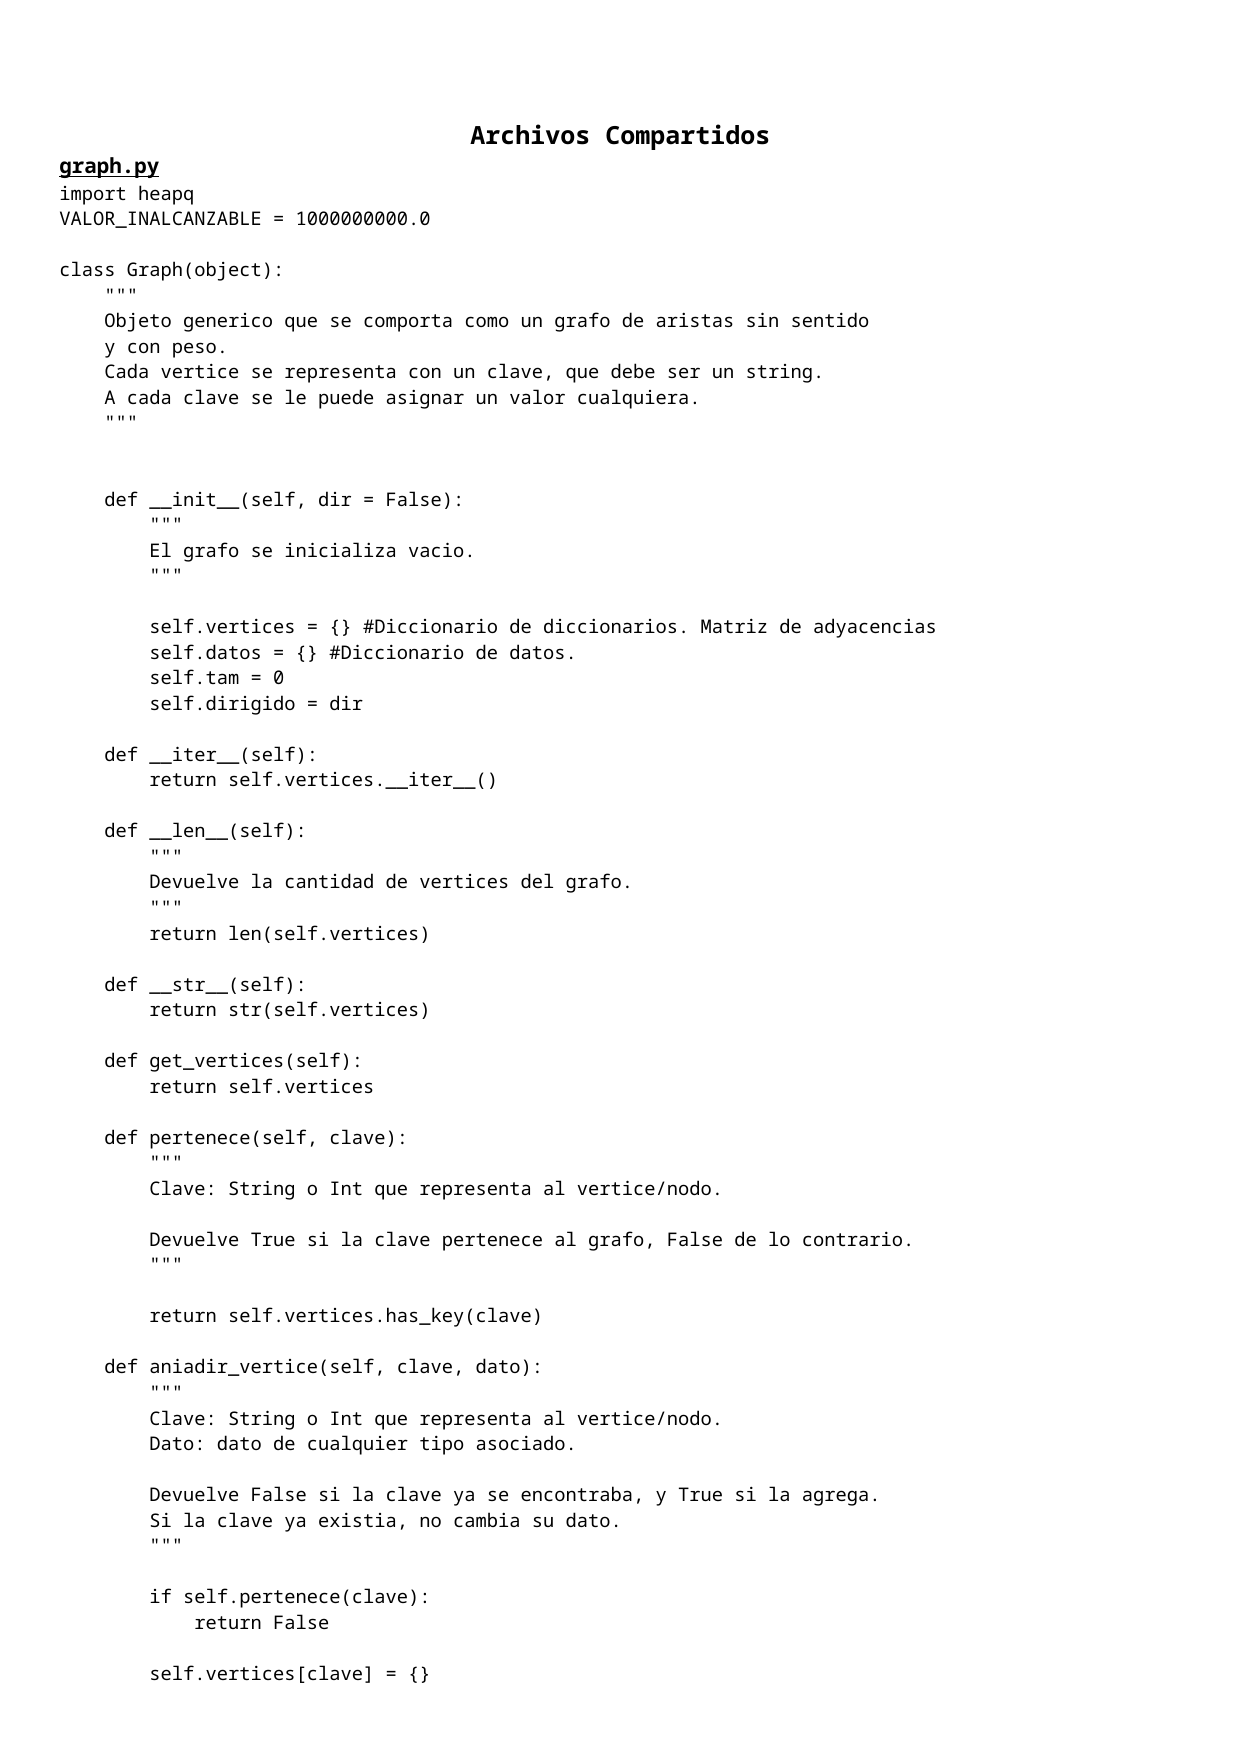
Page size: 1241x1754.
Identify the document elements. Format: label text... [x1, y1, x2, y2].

text if self.pertenece(clave): [59, 1583, 1181, 1609]
text def __iter__(self): [59, 741, 1181, 767]
text Cada vertice se representa con un clave, que debe ser un string. [59, 358, 1181, 384]
text def aniadir_vertice(self, clave, dato): [59, 1354, 1181, 1379]
text Si la clave ya existia, no cambia su dato. [59, 1507, 1181, 1532]
text class Graph(object): [59, 256, 1181, 282]
text return False [59, 1609, 1181, 1634]
text """ [59, 1252, 1181, 1277]
text Clave: String o Int que representa al vertice/nodo. [59, 1405, 1181, 1430]
text El grafo se inicializa vacio. [59, 537, 1181, 563]
text def get_vertices(self): [59, 1047, 1181, 1073]
text def __init__(self, dir = False): [59, 486, 1181, 512]
text """ [59, 1532, 1181, 1558]
text self.vertices = {} #Diccionario de diccionarios. Matriz de adyacencias [59, 614, 1181, 639]
text Clave: String o Int que representa al vertice/nodo. [59, 1175, 1181, 1201]
text """ [59, 563, 1181, 588]
text Devuelve True si la clave pertenece al grafo, False de lo contrario. [59, 1226, 1181, 1252]
text return len(self.vertices) [59, 920, 1181, 945]
text return self.vertices.__iter__() [59, 767, 1181, 792]
text """ [59, 512, 1181, 537]
text self.datos = {} #Diccionario de datos. [59, 639, 1181, 665]
text return str(self.vertices) [59, 996, 1181, 1022]
text """ [59, 282, 1181, 307]
text """ [59, 1379, 1181, 1405]
text """ [59, 843, 1181, 869]
text def pertenece(self, clave): [59, 1124, 1181, 1149]
text Devuelve False si la clave ya se encontraba, y True si la agrega. [59, 1481, 1181, 1507]
text """ [59, 894, 1181, 920]
text Archivos Compartidos [59, 117, 1181, 151]
text graph.py [59, 151, 1181, 180]
text self.vertices[clave] = {} [59, 1660, 1181, 1686]
text def __len__(self): [59, 818, 1181, 843]
text self.dirigido = dir [59, 690, 1181, 716]
text return self.vertices [59, 1073, 1181, 1098]
text Devuelve la cantidad de vertices del grafo. [59, 869, 1181, 894]
text """ [59, 409, 1181, 435]
text import heapq [59, 180, 1181, 205]
text y con peso. [59, 333, 1181, 358]
text self.tam = 0 [59, 665, 1181, 690]
text Dato: dato de cualquier tipo asociado. [59, 1430, 1181, 1456]
text A cada clave se le puede asignar un valor cualquiera. [59, 384, 1181, 409]
text def __str__(self): [59, 971, 1181, 996]
text Objeto generico que se comporta como un grafo de aristas sin sentido [59, 307, 1181, 333]
text VALOR_INALCANZABLE = 1000000000.0 [59, 205, 1181, 231]
text """ [59, 1149, 1181, 1175]
text return self.vertices.has_key(clave) [59, 1303, 1181, 1328]
